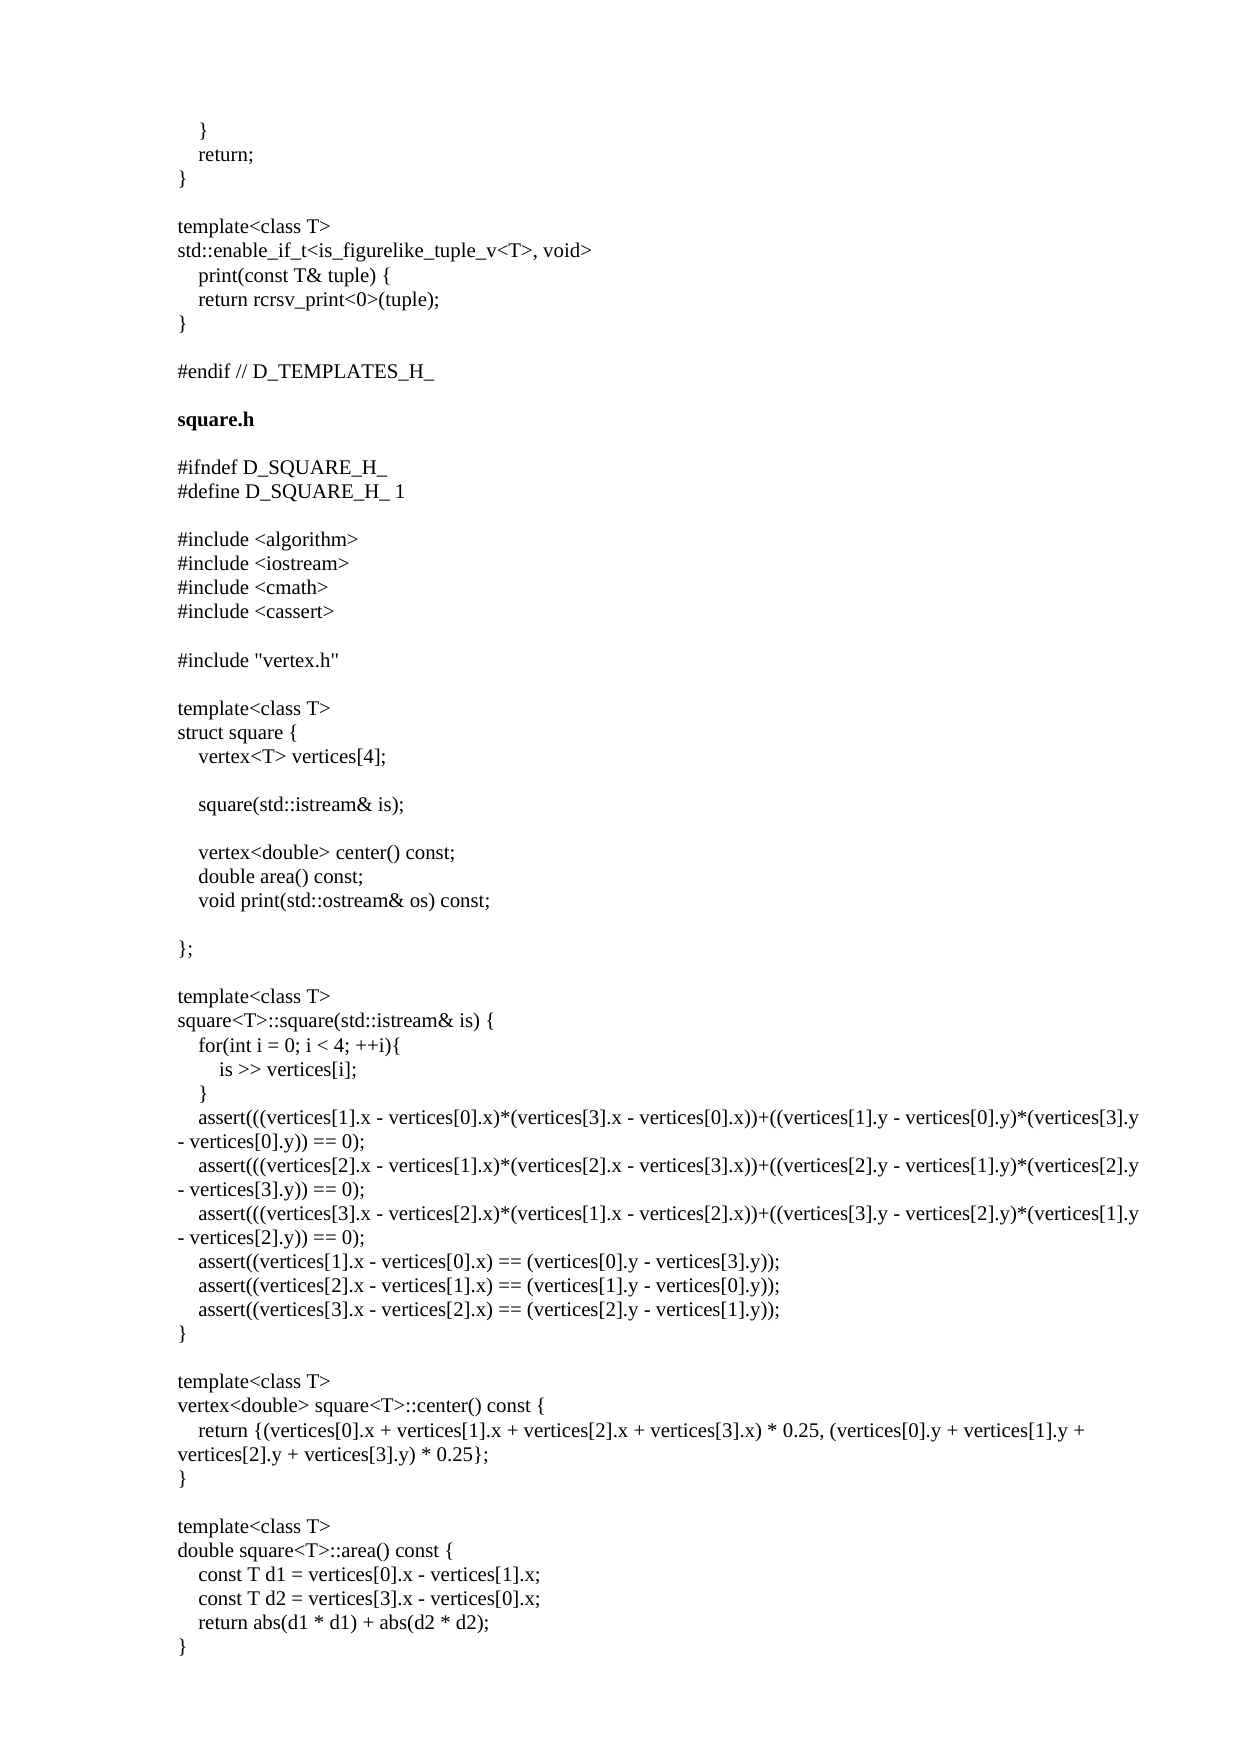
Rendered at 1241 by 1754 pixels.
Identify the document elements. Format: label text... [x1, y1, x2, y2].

text #ifndef D_SQUARE_H_ [177, 455, 1152, 479]
text for(int i = 0; i < 4; ++i){ [177, 1032, 1152, 1057]
text void print(std::ostream& os) const; [177, 888, 1152, 912]
text square<T>::square(std::istream& is) { [177, 1008, 1152, 1032]
text #include <iostream> [177, 551, 1152, 575]
text assert((vertices[3].x - vertices[2].x) == (vertices[2].y - vertices[1].y)); [177, 1297, 1152, 1321]
text #include <algorithm> [177, 527, 1152, 551]
text is >> vertices[i]; [177, 1057, 1152, 1081]
text assert(((vertices[1].x - vertices[0].x)*(vertices[3].x - vertices[0].x))+((vertices[1].y - vertices[0].y)*(vertices[3].y - vertices[0].y)) == 0); [177, 1105, 1152, 1153]
text return {(vertices[0].x + vertices[1].x + vertices[2].x + vertices[3].x) * 0.25, (vertices[0].y + vertices[1].y + vertices[2].y + vertices[3].y) * 0.25}; [177, 1417, 1152, 1466]
text #include <cmath> [177, 575, 1152, 599]
text } [177, 1466, 1152, 1490]
text square.h [177, 407, 1152, 455]
text #include "vertex.h" [177, 647, 1152, 672]
text }; [177, 936, 1152, 960]
text assert((vertices[2].x - vertices[1].x) == (vertices[1].y - vertices[0].y)); [177, 1273, 1152, 1297]
text } [177, 1321, 1152, 1345]
text return abs(d1 * d1) + abs(d2 * d2); [177, 1610, 1152, 1634]
text #include <cassert> [177, 599, 1152, 623]
text template<class T> [177, 984, 1152, 1008]
text } [177, 1634, 1152, 1658]
text } [177, 1081, 1152, 1105]
text struct square { [177, 720, 1152, 744]
text template<class T> [177, 696, 1152, 720]
text const T d1 = vertices[0].x - vertices[1].x; [177, 1562, 1152, 1586]
text double square<T>::area() const { [177, 1538, 1152, 1562]
text const T d2 = vertices[3].x - vertices[0].x; [177, 1586, 1152, 1610]
text template<class T> [177, 1369, 1152, 1393]
text vertex<double> center() const; [177, 840, 1152, 864]
text double area() const; [177, 864, 1152, 888]
text } return; } template<class T> std::enable_if_t<is_figurelike_tuple_v<T>, void> print(const T& tuple) { return rcrsv_print<0>(tuple); } #endif // D_TEMPLATES_H_ [177, 118, 1152, 407]
text vertex<T> vertices[4]; [177, 744, 1152, 768]
text assert(((vertices[3].x - vertices[2].x)*(vertices[1].x - vertices[2].x))+((vertices[3].y - vertices[2].y)*(vertices[1].y - vertices[2].y)) == 0); [177, 1201, 1152, 1249]
text assert((vertices[1].x - vertices[0].x) == (vertices[0].y - vertices[3].y)); [177, 1249, 1152, 1273]
text #define D_SQUARE_H_ 1 [177, 479, 1152, 503]
text template<class T> [177, 1514, 1152, 1538]
text assert(((vertices[2].x - vertices[1].x)*(vertices[2].x - vertices[3].x))+((vertices[2].y - vertices[1].y)*(vertices[2].y - vertices[3].y)) == 0); [177, 1153, 1152, 1201]
text square(std::istream& is); [177, 792, 1152, 816]
text vertex<double> square<T>::center() const { [177, 1393, 1152, 1417]
